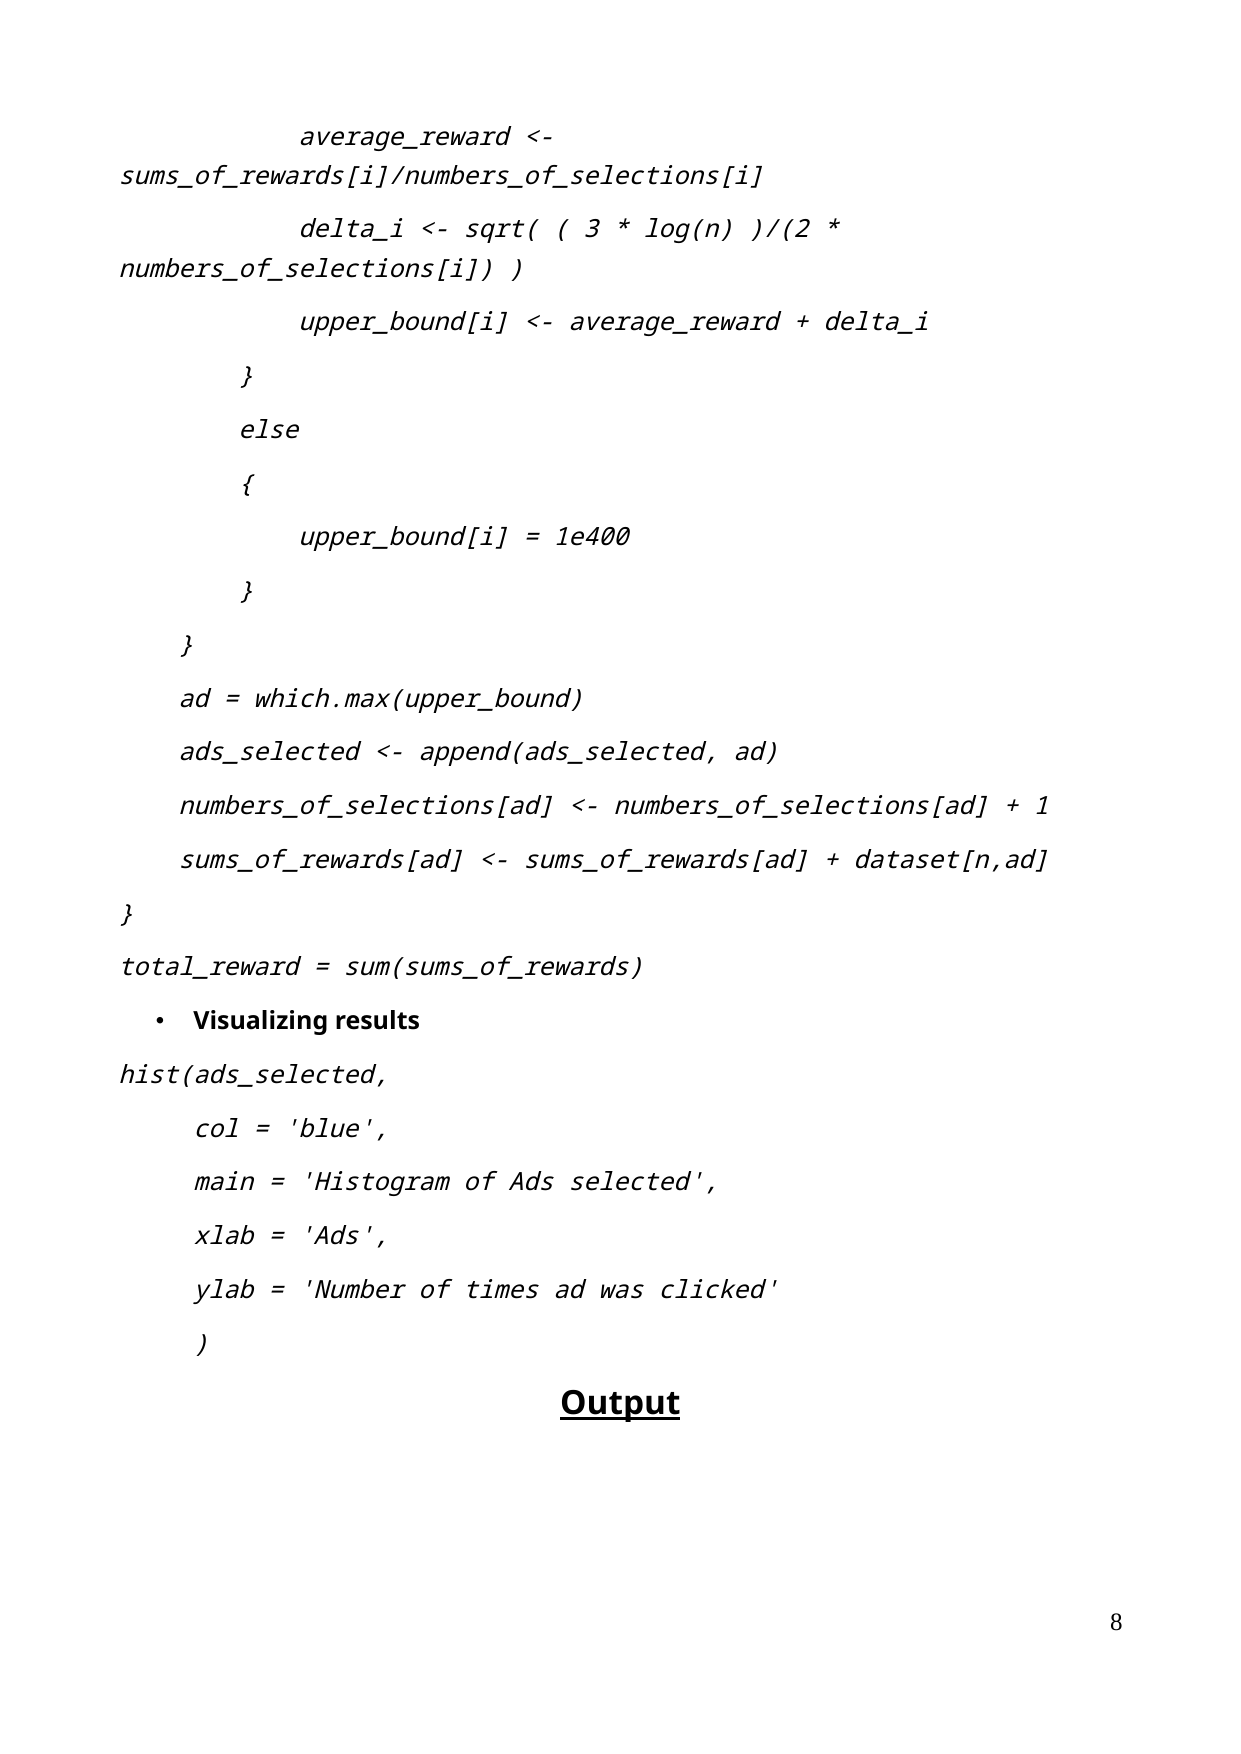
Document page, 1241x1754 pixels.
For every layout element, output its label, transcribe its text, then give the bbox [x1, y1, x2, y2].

text ad = which.max(upper_bound) [118, 680, 1122, 714]
text main = 'Histogram of Ads selected', [118, 1164, 1122, 1198]
text else [118, 411, 1122, 446]
list Visualizing results [156, 1003, 1122, 1037]
text } [118, 895, 1122, 929]
text total_reward = sum(sums_of_rewards) [118, 949, 1122, 983]
text } [118, 626, 1122, 661]
text xlab = 'Ads', [118, 1218, 1122, 1252]
text ylab = 'Number of times ad was clicked' [118, 1271, 1122, 1306]
text average_reward <- sums_of_rewards[i]/numbers_of_selections[i] [118, 118, 1122, 191]
text col = 'blue', [118, 1110, 1122, 1144]
text } [118, 573, 1122, 607]
text hist(ads_selected, [118, 1056, 1122, 1091]
text delta_i <- sqrt( ( 3 * log(n) )/(2 * numbers_of_selections[i]) ) [118, 211, 1122, 284]
text ) [118, 1325, 1122, 1359]
text } [118, 358, 1122, 392]
text upper_bound[i] <- average_reward + delta_i [118, 304, 1122, 338]
text upper_bound[i] = 1e400 [118, 519, 1122, 553]
text Output [118, 1379, 1122, 1424]
text sums_of_rewards[ad] <- sums_of_rewards[ad] + dataset[n,ad] [118, 841, 1122, 876]
text { [118, 465, 1122, 499]
text ads_selected <- append(ads_selected, ad) [118, 734, 1122, 768]
text numbers_of_selections[ad] <- numbers_of_selections[ad] + 1 [118, 788, 1122, 822]
